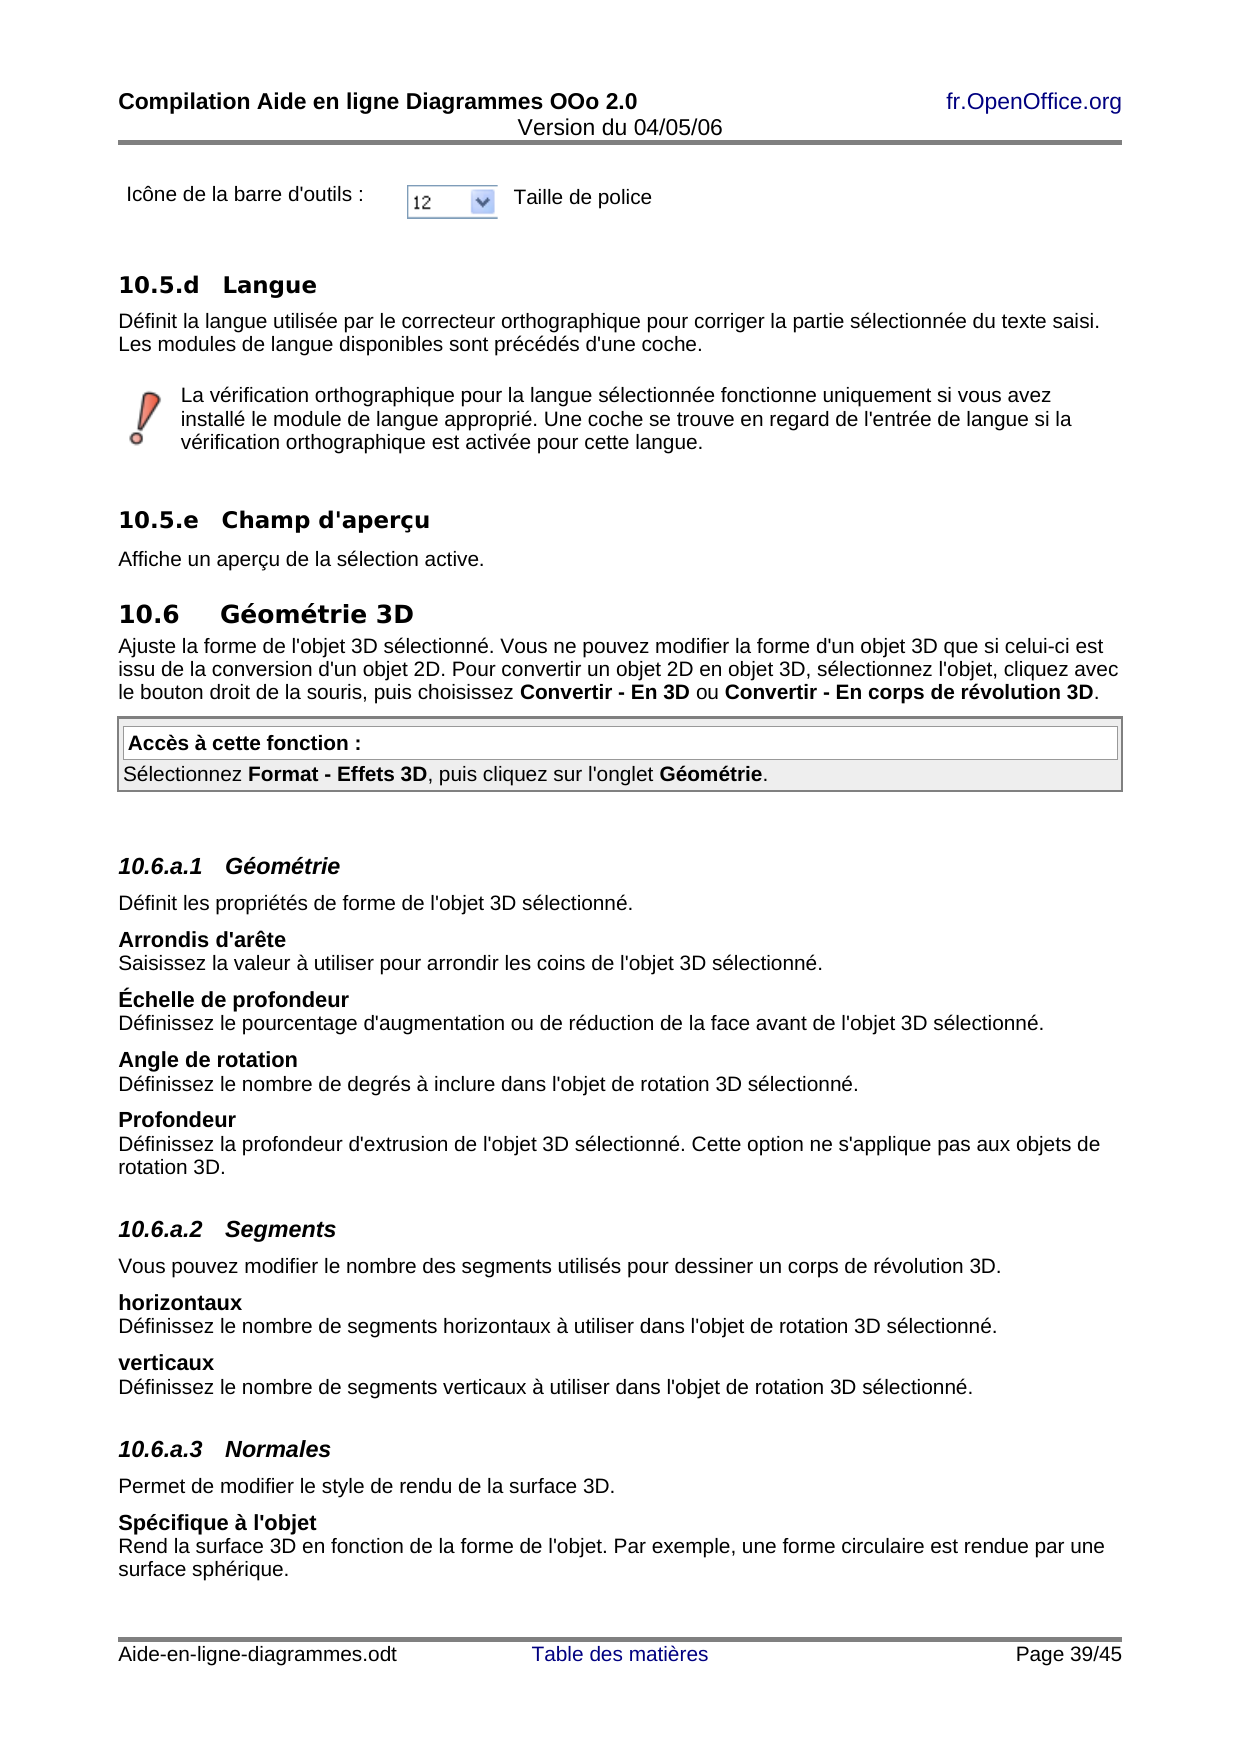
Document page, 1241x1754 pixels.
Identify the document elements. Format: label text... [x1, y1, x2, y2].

subtitle Langue [118, 272, 1122, 299]
subtitle Géométrie [118, 853, 1122, 879]
text Permet de modifier le style de rendu de la surface 3D. [118, 1474, 1122, 1498]
subtitle Angle de rotation [118, 1048, 1122, 1072]
table_header Accès à cette fonction : Sélectionnez Format - Effets 3D, puis cliquez sur l'onglet Géométrie. [119, 719, 1121, 790]
subtitle verticaux [118, 1351, 1122, 1375]
text Définissez le nombre de degrés à inclure dans l'objet de rotation 3D sélectionné. [118, 1072, 1122, 1095]
subtitle Segments [118, 1216, 1122, 1242]
subtitle Arrondis d'arête [118, 927, 1122, 952]
text Définissez le nombre de segments verticaux à utiliser dans l'objet de rotation 3D sélectionné. [118, 1375, 1122, 1398]
picture [126, 385, 165, 452]
text Affiche un aperçu de la sélection active. [118, 548, 1122, 571]
subtitle Profondeur [118, 1108, 1122, 1132]
text Définit la langue utilisée par le correcteur orthographique pour corriger la partie sélectionnée du texte saisi. Les modules de langue disponibles sont précédés d'une coche. [118, 309, 1122, 356]
text Vous pouvez modifier le nombre des segments utilisés pour dessiner un corps de révolution 3D. [118, 1255, 1122, 1278]
text Définit les propriétés de forme de l'objet 3D sélectionné. [118, 892, 1122, 915]
table_header Taille de police [506, 175, 684, 229]
text Définissez le pourcentage d'augmentation ou de réduction de la face avant de l'objet 3D sélectionné. [118, 1012, 1122, 1035]
subtitle Champ d'aperçu [118, 507, 1122, 534]
text Rend la surface 3D en fonction de la forme de l'objet. Par exemple, une forme circulaire est rendue par une surface sphérique. [118, 1535, 1122, 1581]
picture [407, 185, 498, 219]
table_header [118, 373, 173, 464]
table_header La vérification orthographique pour la langue sélectionnée fonctionne uniquement si vous avez installé le module de langue approprié. Une coche se trouve en regard de l'entrée de langue si la vérification orthographique est activée pour cette langue. [173, 373, 1107, 464]
subtitle Géométrie 3D [118, 600, 1122, 629]
subtitle horizontaux [118, 1291, 1122, 1315]
text Ajuste la forme de l'objet 3D sélectionné. Vous ne pouvez modifier la forme d'un objet 3D que si celui-ci est issu de la conversion d'un objet 2D. Pour convertir un objet 2D en objet 3D, sélectionnez l'objet, cliquez avec le bouton droit de la souris, puis choisissez Convertir - En 3D ou Convertir - En corps de révolution 3D. [118, 634, 1122, 704]
subtitle Normales [118, 1436, 1122, 1462]
subtitle Échelle de profondeur [118, 987, 1122, 1012]
table_header [399, 175, 506, 229]
text Définissez la profondeur d'extrusion de l'objet 3D sélectionné. Cette option ne s'applique pas aux objets de rotation 3D. [118, 1132, 1122, 1179]
text Définissez le nombre de segments horizontaux à utiliser dans l'objet de rotation 3D sélectionné. [118, 1315, 1122, 1338]
subtitle Spécifique à l'objet [118, 1510, 1122, 1535]
table_header Icône de la barre d'outils : [118, 175, 399, 229]
text Saisissez la valeur à utiliser pour arrondir les coins de l'objet 3D sélectionné. [118, 952, 1122, 975]
